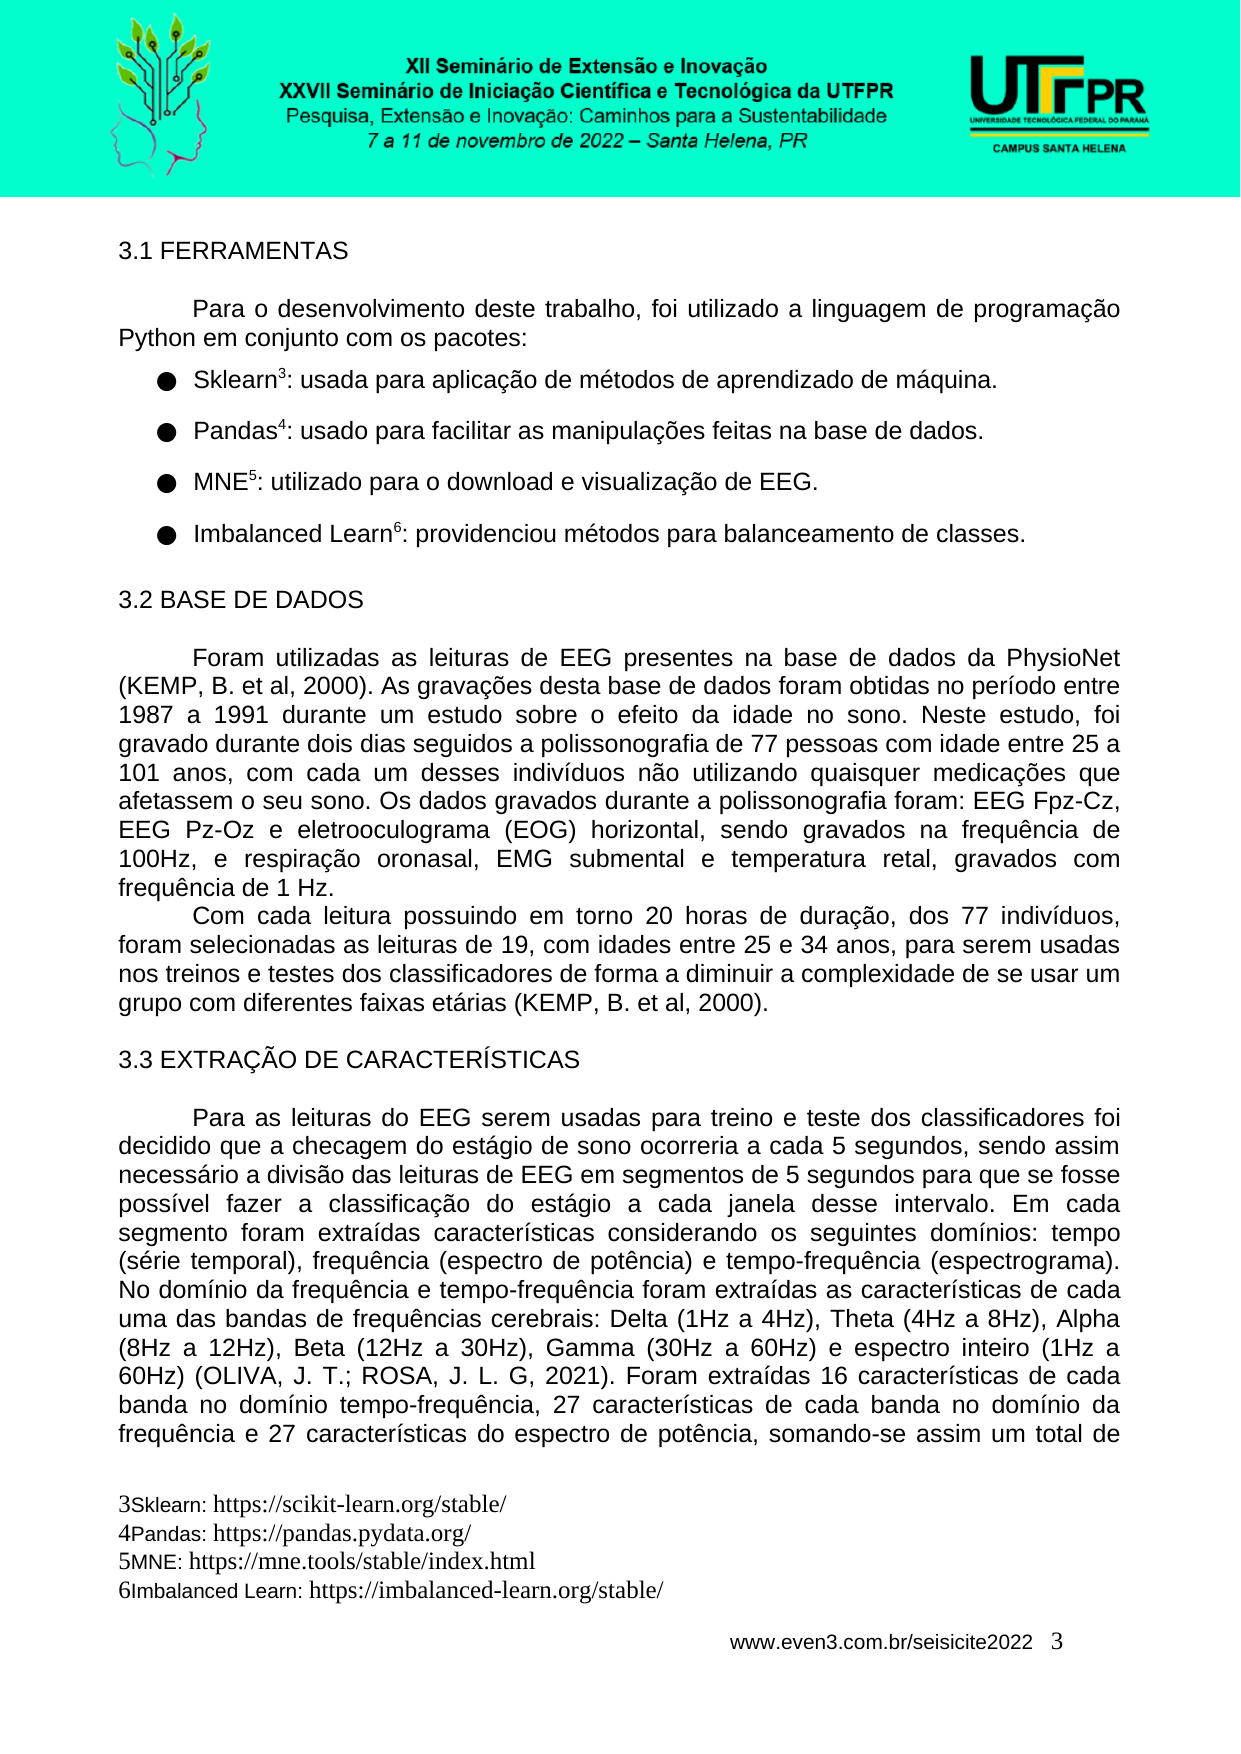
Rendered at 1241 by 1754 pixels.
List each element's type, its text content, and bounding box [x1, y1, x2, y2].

text 3.2 BASE DE DADOS [118, 585, 1122, 614]
list Pandas: usado para facilitar as manipulações feitas na base de dados. [156, 402, 1122, 454]
text 3.3 EXTRAÇÃO DE CARACTERÍSTICAS [118, 1045, 1122, 1074]
list MNE: https://mne.tools/stable/index.html [118, 1546, 1122, 1575]
list Imbalanced Learn: providenciou métodos para balanceamento de classes. [156, 505, 1122, 556]
list Sklearn: https://scikit-learn.org/stable/ [118, 1489, 1122, 1518]
list Pandas: https://pandas.pydata.org/ [118, 1518, 1122, 1546]
list MNE: utilizado para o download e visualização de EEG. [156, 454, 1122, 505]
list Sklearn: usada para aplicação de métodos de aprendizado de máquina. [156, 351, 1122, 402]
picture [0, 0, 1241, 197]
text 3.1 FERRAMENTAS [118, 236, 1122, 265]
text Com cada leitura possuindo em torno 20 horas de duração, dos 77 indivíduos, foram selecionadas as leituras de 19, com idades entre 25 e 34 anos, para serem usadas nos treinos e testes dos classificadores de forma a diminuir a complexidade de se usar um grupo com diferentes faixas etárias (KEMP, B. et al, 2000). [118, 901, 1122, 1016]
list Imbalanced Learn: https://imbalanced-learn.org/stable/ [118, 1575, 1122, 1604]
text Para as leituras do EEG serem usadas para treino e teste dos classificadores foi decidido que a checagem do estágio de sono ocorreria a cada 5 segundos, sendo assim necessário a divisão das leituras de EEG em segmentos de 5 segundos para que se fosse possível fazer a classificação do estágio a cada janela desse intervalo. Em cada segmento foram extraídas características considerando os seguintes domínios: tempo (série temporal), frequência (espectro de potência) e tempo-frequência (espectrograma). No domínio da frequência e tempo-frequência foram extraídas as características de cada uma das bandas de frequências cerebrais: Delta (1Hz a 4Hz), Theta (4Hz a 8Hz), Alpha (8Hz a 12Hz), Beta (12Hz a 30Hz), Gamma (30Hz a 60Hz) e espectro inteiro (1Hz a 60Hz) (OLIVA, J. T.; ROSA, J. L. G, 2021). Foram extraídas 16 características de cada banda no domínio tempo-frequência, 27 características de cada banda no domínio da frequência e 27 características do espectro de potência, somando-se assim um total de [118, 1102, 1122, 1447]
text Foram utilizadas as leituras de EEG presentes na base de dados da PhysioNet (KEMP, B. et al, 2000). As gravações desta base de dados foram obtidas no período entre 1987 a 1991 durante um estudo sobre o efeito da idade no sono. Neste estudo, foi gravado durante dois dias seguidos a polissonografia de 77 pessoas com idade entre 25 a 101 anos, com cada um desses indivíduos não utilizando quaisquer medicações que afetassem o seu sono. Os dados gravados durante a polissonografia foram: EEG Fpz-Cz, EEG Pz-Oz e eletrooculograma (EOG) horizontal, sendo gravados na frequência de 100Hz, e respiração oronasal, EMG submental e temperatura retal, gravados com frequência de 1 Hz. [118, 642, 1122, 901]
text Para o desenvolvimento deste trabalho, foi utilizado a linguagem de programação Python em conjunto com os pacotes: [118, 294, 1122, 351]
